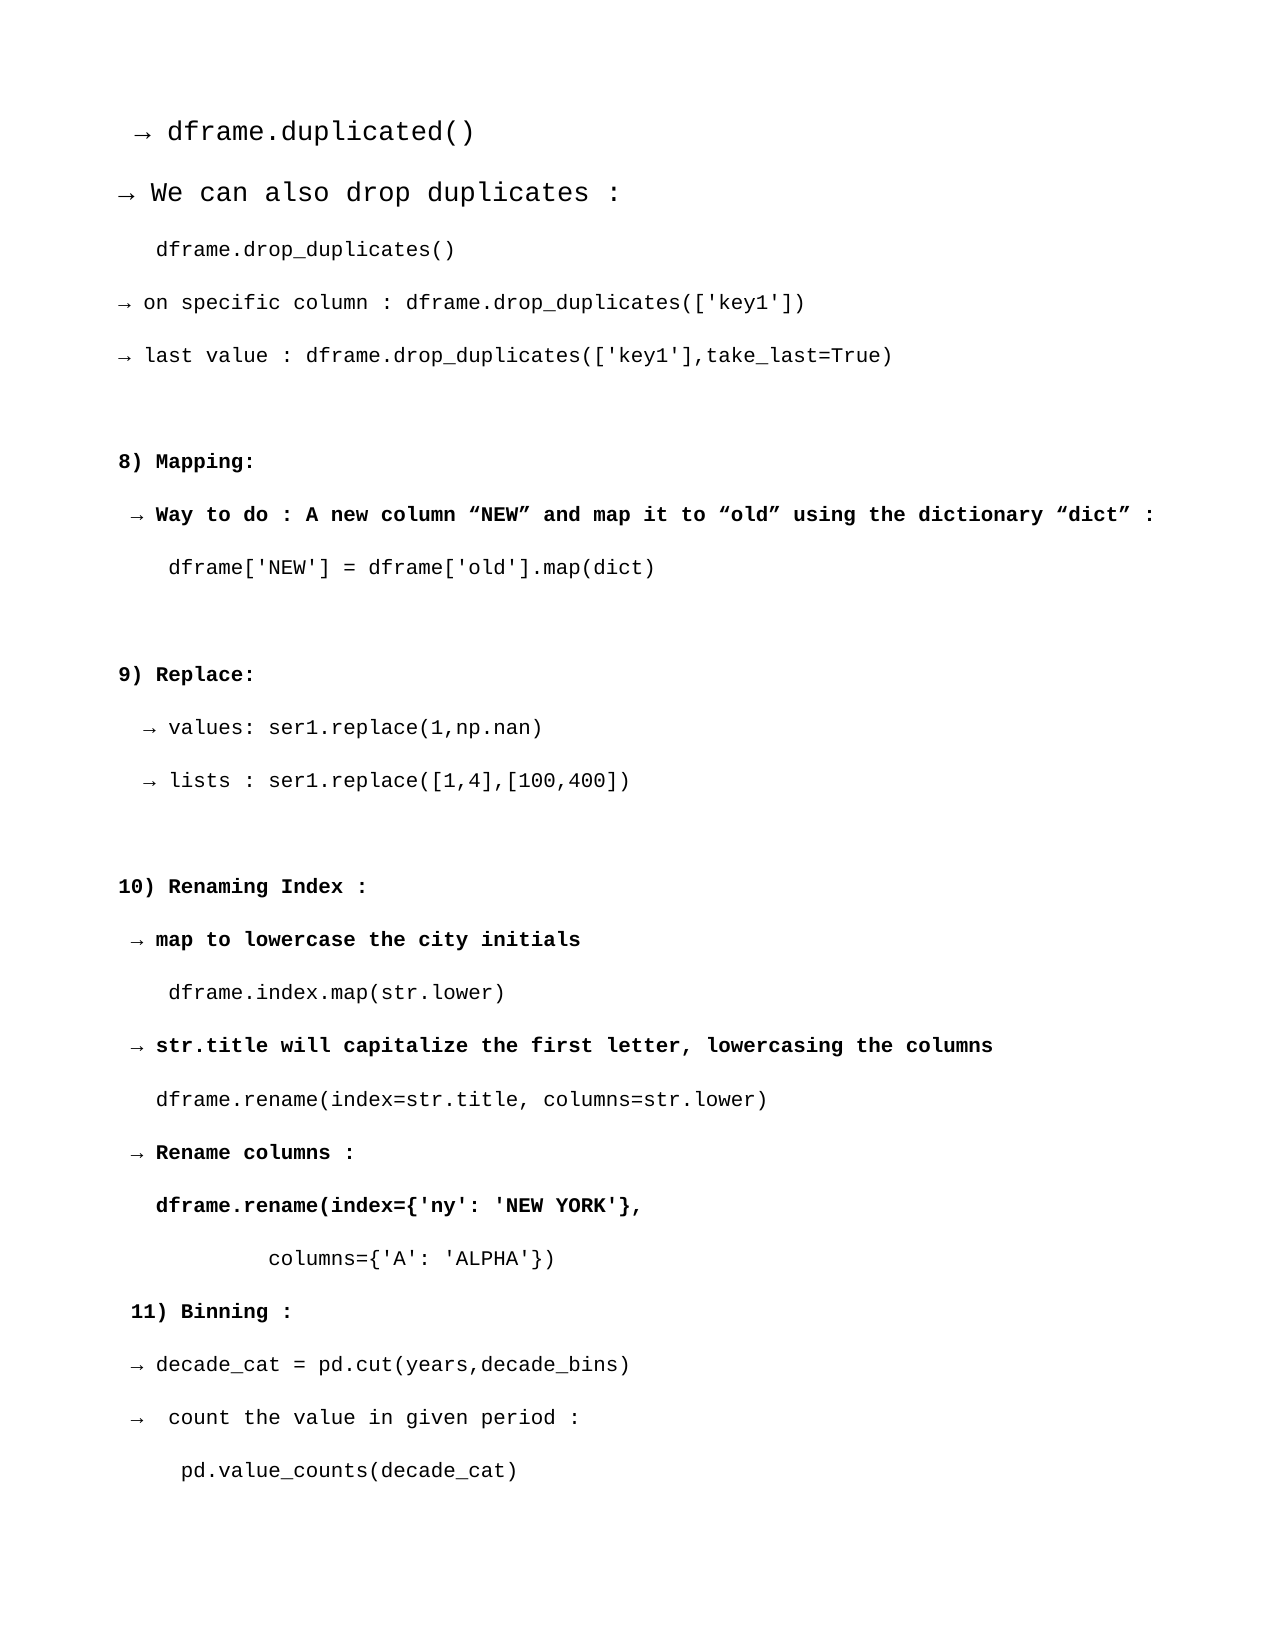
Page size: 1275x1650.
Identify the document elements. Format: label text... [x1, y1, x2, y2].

text dframe.rename(index=str.title, columns=str.lower) [118, 1088, 1157, 1112]
text → decade_cat = pd.cut(years,decade_bins) [118, 1354, 1157, 1378]
text 11) Binning : [118, 1301, 1157, 1325]
text → map to lowercase the city initials [118, 929, 1157, 953]
text → last value : dframe.drop_duplicates(['key1'],take_last=True) [118, 345, 1157, 368]
text 9) Replace: [118, 663, 1157, 687]
text → Rename columns : [118, 1142, 1157, 1165]
text 10) Renaming Index : [118, 876, 1157, 900]
text → dframe.duplicated() [118, 118, 1157, 149]
text → We can also drop duplicates : [118, 178, 1157, 209]
text → str.title will capitalize the first letter, lowercasing the columns [118, 1035, 1157, 1059]
text dframe['NEW'] = dframe['old'].map(dict) [118, 557, 1157, 581]
text → count the value in given period : [118, 1407, 1157, 1431]
text dframe.index.map(str.lower) [118, 982, 1157, 1006]
text dframe.drop_duplicates() [118, 238, 1157, 262]
text → values: ser1.replace(1,np.nan) [118, 717, 1157, 740]
text → Way to do : A new column “NEW” and map it to “old” using the dictionary “dict” : [118, 504, 1157, 528]
text pd.value_counts(decade_cat) [118, 1460, 1157, 1484]
text dframe.rename(index={'ny': 'NEW YORK'}, [118, 1195, 1157, 1218]
text columns={'A': 'ALPHA'}) [118, 1248, 1157, 1272]
text 8) Mapping: [118, 451, 1157, 475]
text → on specific column : dframe.drop_duplicates(['key1']) [118, 292, 1157, 315]
text → lists : ser1.replace([1,4],[100,400]) [118, 770, 1157, 793]
